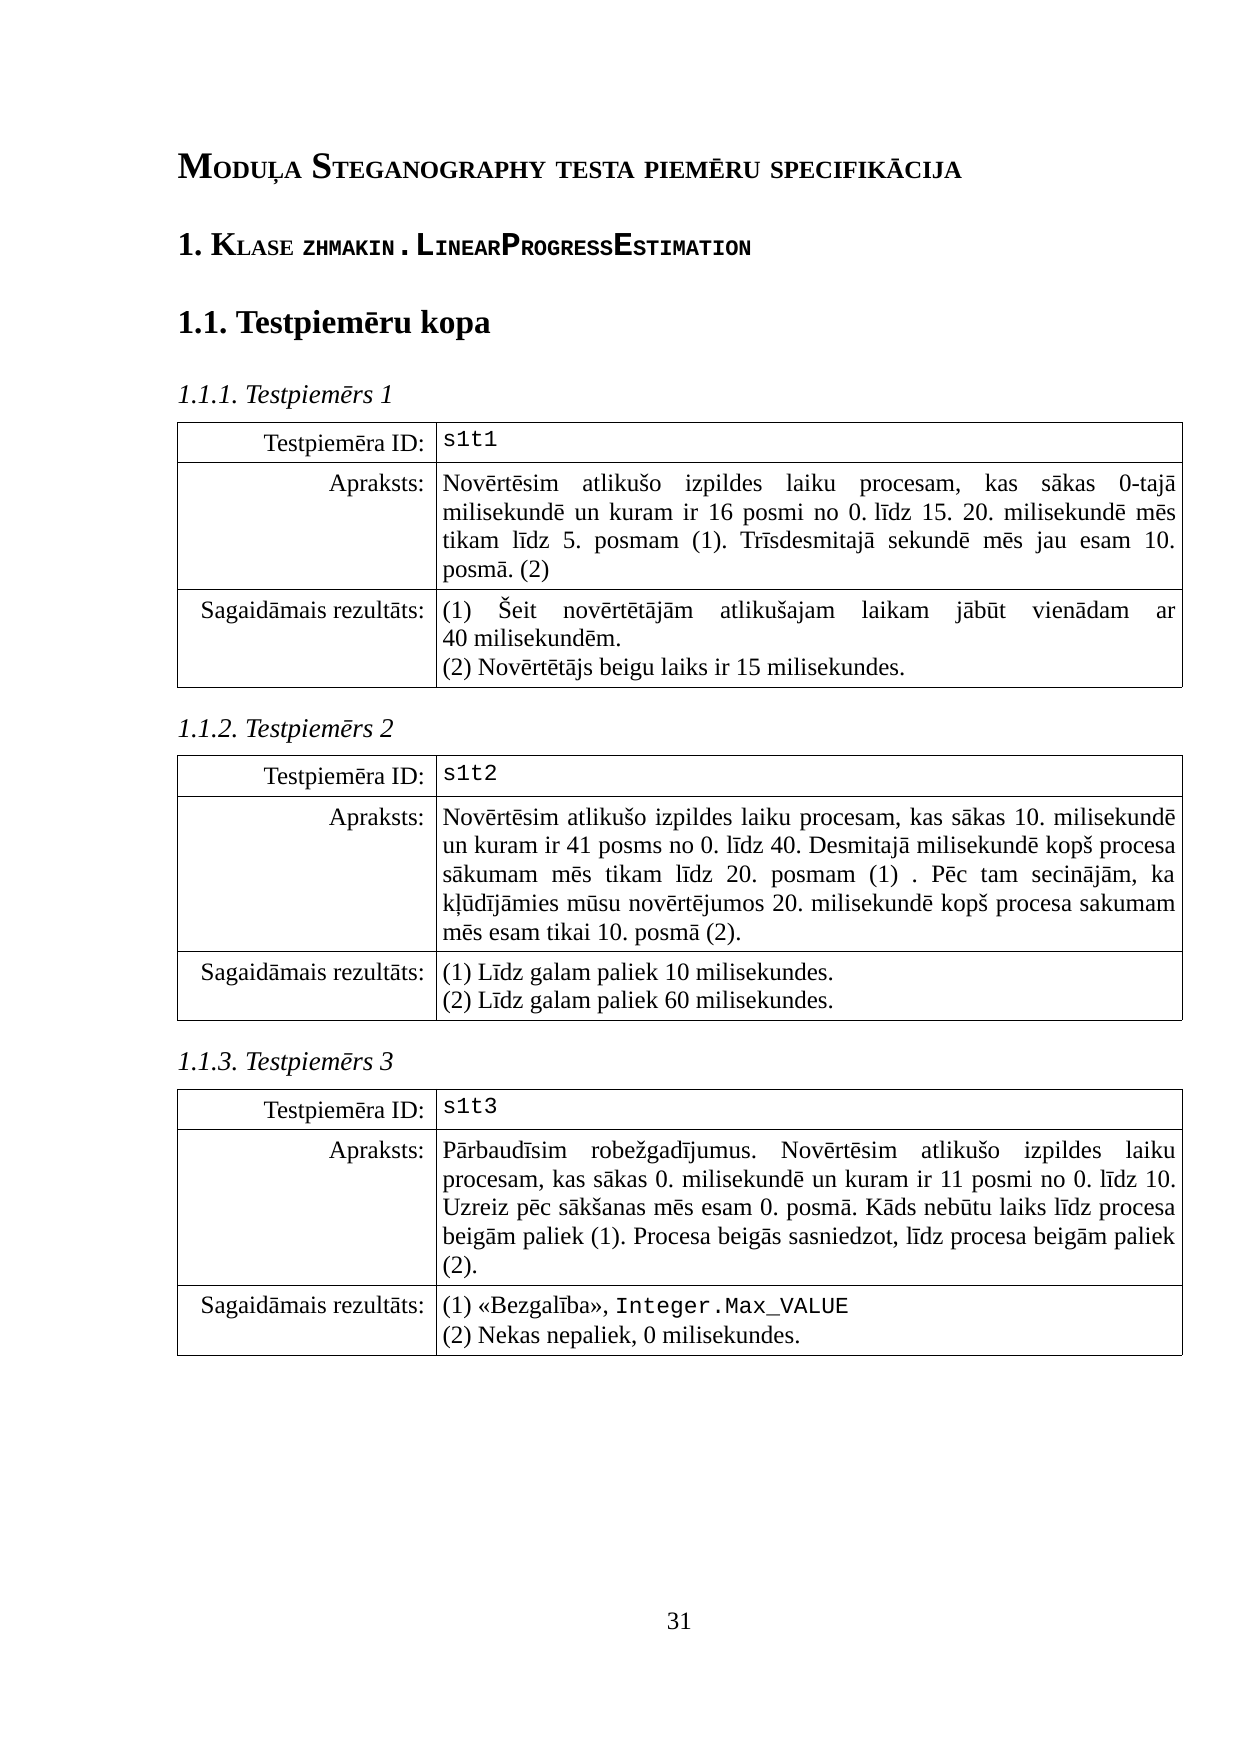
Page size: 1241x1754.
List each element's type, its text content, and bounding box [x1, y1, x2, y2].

table_cell Novērtēsim atlikušo izpildes laiku procesam, kas sākas 10. milisekundē un kuram ir 41 posms no 0. līdz 40. Desmitajā milisekundē kopš procesa sākumam mēs tikam līdz 20. posmam (1) . Pēc tam secinājām, ka kļūdījāmies mūsu novērtējumos 20. milisekundē kopš procesa sakumam mēs esam tikai 10. posmā (2). [437, 797, 1182, 951]
subtitle Testpiemērs 1 [177, 378, 1181, 409]
subtitle Moduļa Steganography testa piemēru specifikācija [177, 143, 1181, 186]
table_header Testpiemēra ID: [178, 423, 436, 462]
subtitle Testpiemērs 2 [177, 712, 1181, 743]
table_header s1t3 [437, 1090, 1182, 1129]
table_header Testpiemēra ID: [178, 756, 436, 796]
table_header s1t2 [437, 756, 1182, 796]
table_cell Pārbaudīsim robežgadījumus. Novērtēsim atlikušo izpildes laiku procesam, kas sākas 0. milisekundē un kuram ir 11 posmi no 0. līdz 10. Uzreiz pēc sākšanas mēs esam 0. posmā. Kāds nebūtu laiks līdz procesa beigām paliek (1). Procesa beigās sasniedzot, līdz procesa beigām paliek (2). [437, 1130, 1182, 1284]
table_cell Sagaidāmais rezultāts: [178, 1286, 436, 1355]
table_cell (1) Šeit novērtētājām atlikušajam laikam jābūt vienādam ar 40 milisekundēm. (2) Novērtētājs beigu laiks ir 15 milisekundes. [437, 590, 1182, 687]
table_header Testpiemēra ID: [178, 1090, 436, 1129]
table_cell Apraksts: [178, 463, 436, 589]
table_cell Apraksts: [178, 797, 436, 951]
table_cell Apraksts: [178, 1130, 436, 1284]
table_cell Sagaidāmais rezultāts: [178, 590, 436, 687]
table_cell Novērtēsim atlikušo izpildes laiku procesam, kas sākas 0-tajā milisekundē un kuram ir 16 posmi no 0. līdz 15. 20. milisekundē mēs tikam līdz 5. posmam (1). Trīsdesmitajā sekundē mēs jau esam 10. posmā. (2) [437, 463, 1182, 589]
subtitle Klase zhmakin.LinearProgressEstimation [177, 224, 1181, 265]
table_cell (1) «Bezgalība», Integer.Max_VALUE (2) Nekas nepaliek, 0 milisekundes. [437, 1286, 1182, 1355]
table_cell Sagaidāmais rezultāts: [178, 952, 436, 1020]
subtitle Testpiemēru kopa [177, 302, 1181, 341]
table_header s1t1 [437, 423, 1182, 462]
subtitle Testpiemērs 3 [177, 1045, 1181, 1076]
table_cell (1) Līdz galam paliek 10 milisekundes. (2) Līdz galam paliek 60 milisekundes. [437, 952, 1182, 1020]
